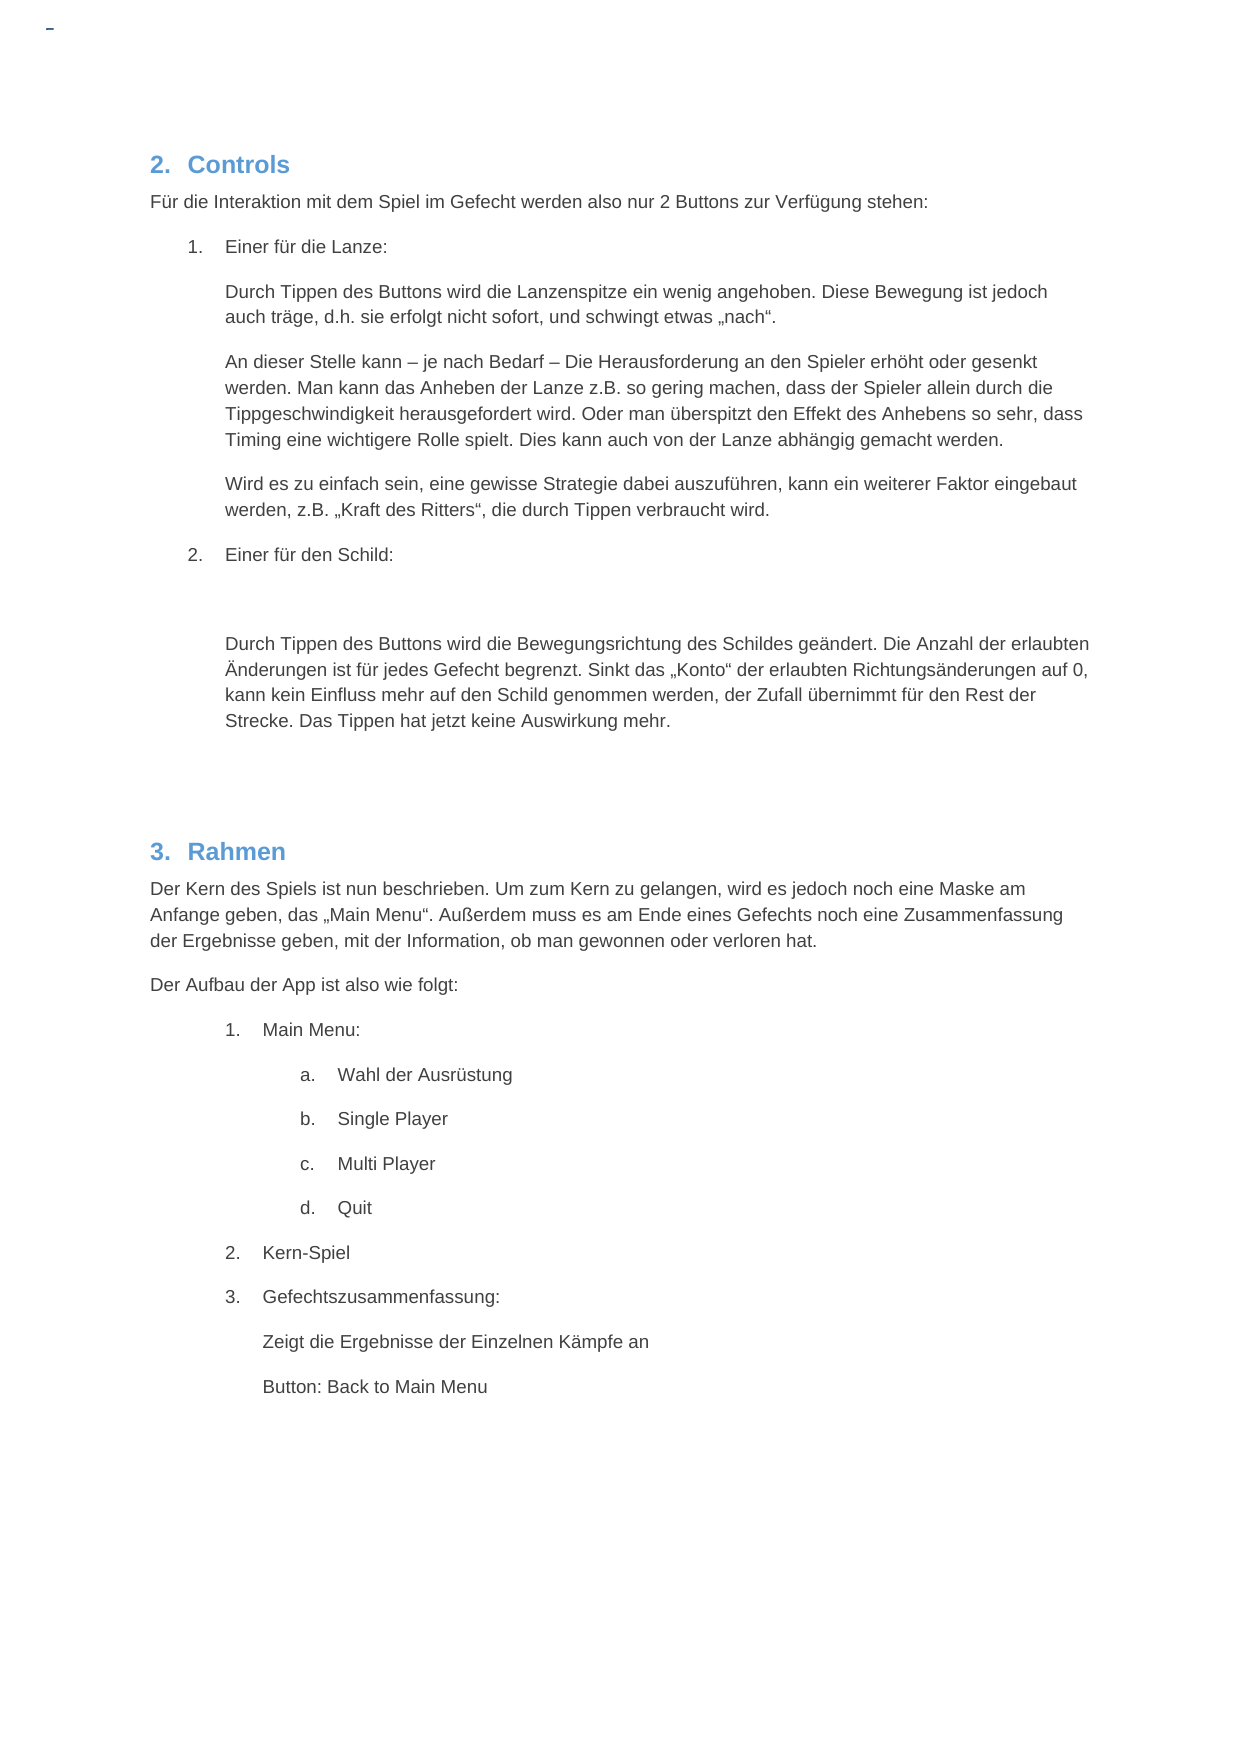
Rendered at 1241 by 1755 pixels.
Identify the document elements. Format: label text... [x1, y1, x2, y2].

list Quit [300, 1197, 1090, 1219]
list Einer für die Lanze: [187, 236, 1090, 257]
list Zeigt die Ergebnisse der Einzelnen Kämpfe an [262, 1331, 1090, 1352]
list Single Player [300, 1108, 1090, 1129]
text An dieser Stelle kann – je nach Bedarf – Die Herausforderung an den Spieler erhöht oder gesenkt werden. Man kann das Anheben der Lanze z.B. so gering machen, dass der Spieler allein durch die Tippgeschwindigkeit herausgefordert wird. Oder man überspitzt den Effekt des Anhebens so sehr, dass Timing eine wichtigere Rolle spielt. Dies kann auch von der Lanze abhängig gemacht werden. [225, 351, 1090, 450]
list Wahl der Ausrüstung [300, 1063, 1090, 1085]
text Für die Interaktion mit dem Spiel im Gefecht werden also nur 2 Buttons zur Verfügung stehen: [150, 191, 1090, 213]
text Der Aufbau der App ist also wie folgt: [150, 974, 1090, 996]
subtitle Controls [150, 150, 1090, 179]
text Durch Tippen des Buttons wird die Lanzenspitze ein wenig angehoben. Diese Bewegung ist jedoch auch träge, d.h. sie erfolgt nicht sofort, und schwingt etwas „nach“. [225, 280, 1090, 328]
list Multi Player [300, 1152, 1090, 1174]
list Kern-Spiel [225, 1242, 1090, 1263]
list Main Menu: [225, 1019, 1090, 1040]
text Wird es zu einfach sein, eine gewisse Strategie dabei auszuführen, kann ein weiterer Faktor eingebaut werden, z.B. „Kraft des Ritters“, die durch Tippen verbraucht wird. [225, 473, 1090, 520]
text Der Kern des Spiels ist nun beschrieben. Um zum Kern zu gelangen, wird es jedoch noch eine Maske am Anfange geben, das „Main Menu“. Außerdem muss es am Ende eines Gefechts noch eine Zusammenfassung der Ergebnisse geben, mit der Information, ob man gewonnen oder verloren hat. [150, 878, 1090, 951]
list Gefechtszusammenfassung: [225, 1286, 1090, 1308]
list Button: Back to Main Menu [262, 1375, 1090, 1397]
subtitle Rahmen [150, 837, 1090, 865]
list Durch Tippen des Buttons wird die Bewegungsrichtung des Schildes geändert. Die Anzahl der erlaubten Änderungen ist für jedes Gefecht begrenzt. Sinkt das „Konto“ der erlaubten Richtungsänderungen auf 0, kann kein Einfluss mehr auf den Schild genommen werden, der Zufall übernimmt für den Rest der Strecke. Das Tippen hat jetzt keine Auswirkung mehr. [225, 632, 1090, 732]
list Einer für den Schild: [187, 543, 1090, 565]
